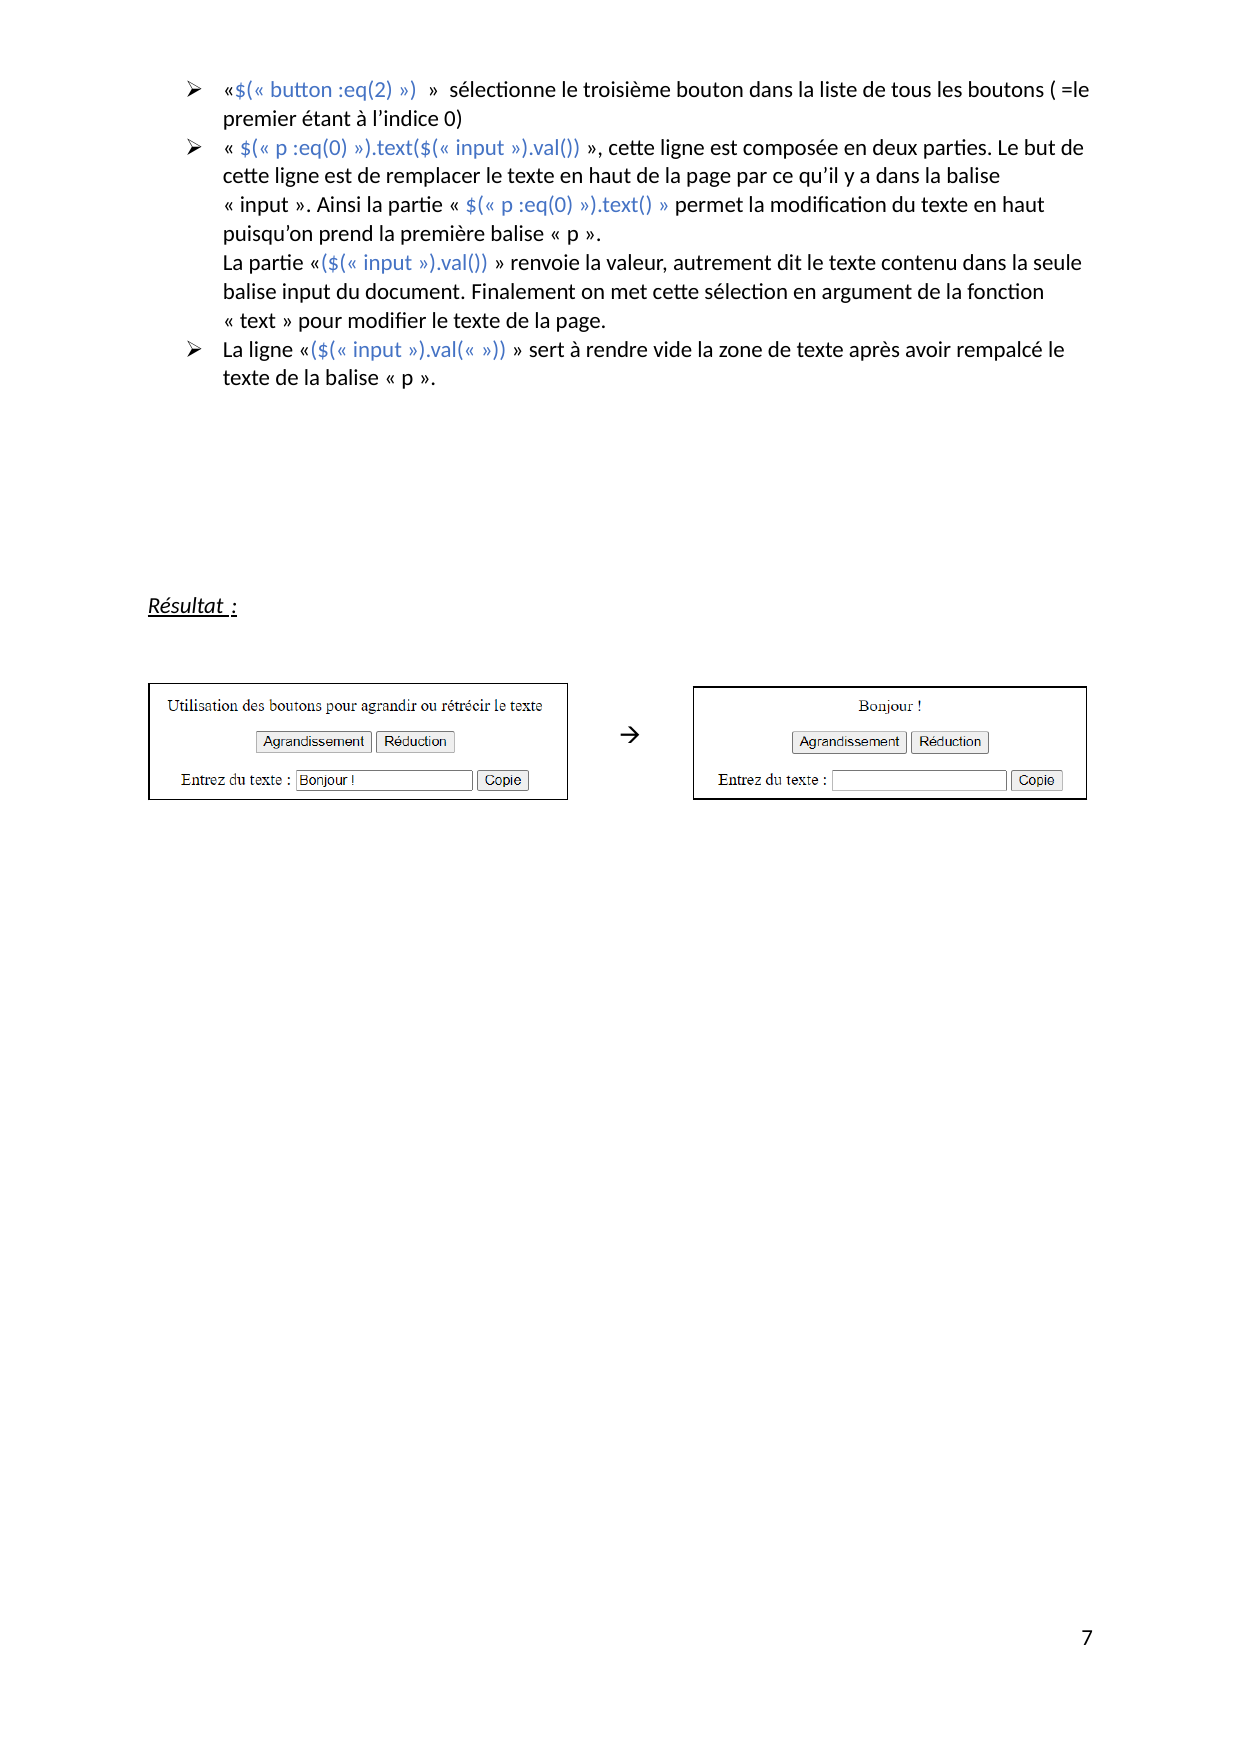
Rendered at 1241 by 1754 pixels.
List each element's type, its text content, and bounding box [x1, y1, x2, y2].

list La partie «($(« input »).val()) » renvoie la valeur, autrement dit le texte contenu dans la seule balise input du document. Finalement on met cette sélection en argument de la fonction « text » pour modifier le texte de la page. [223, 248, 1093, 334]
text Résultat : [148, 591, 1093, 619]
list La ligne «($(« input »).val(« »)) » sert à rendre vide la zone de texte après avoir rempalcé le texte de la balise « p ». [185, 335, 1093, 392]
text  [568, 728, 693, 748]
list « $(« p :eq(0) »).text($(« input »).val()) », cette ligne est composée en deux parties. Le but de cette ligne est de remplacer le texte en haut de la page par ce qu’il y a dans la balise « input ». Ainsi la partie « $(« p :eq(0) »).text() » permet la modification du texte en haut puisqu’on prend la première balise « p ». [185, 133, 1093, 247]
list «$(« button :eq(2) ») » sélectionne le troisième bouton dans la liste de tous les boutons ( =le premier étant à l’indice 0) [185, 75, 1093, 132]
text [1087, 728, 1093, 748]
